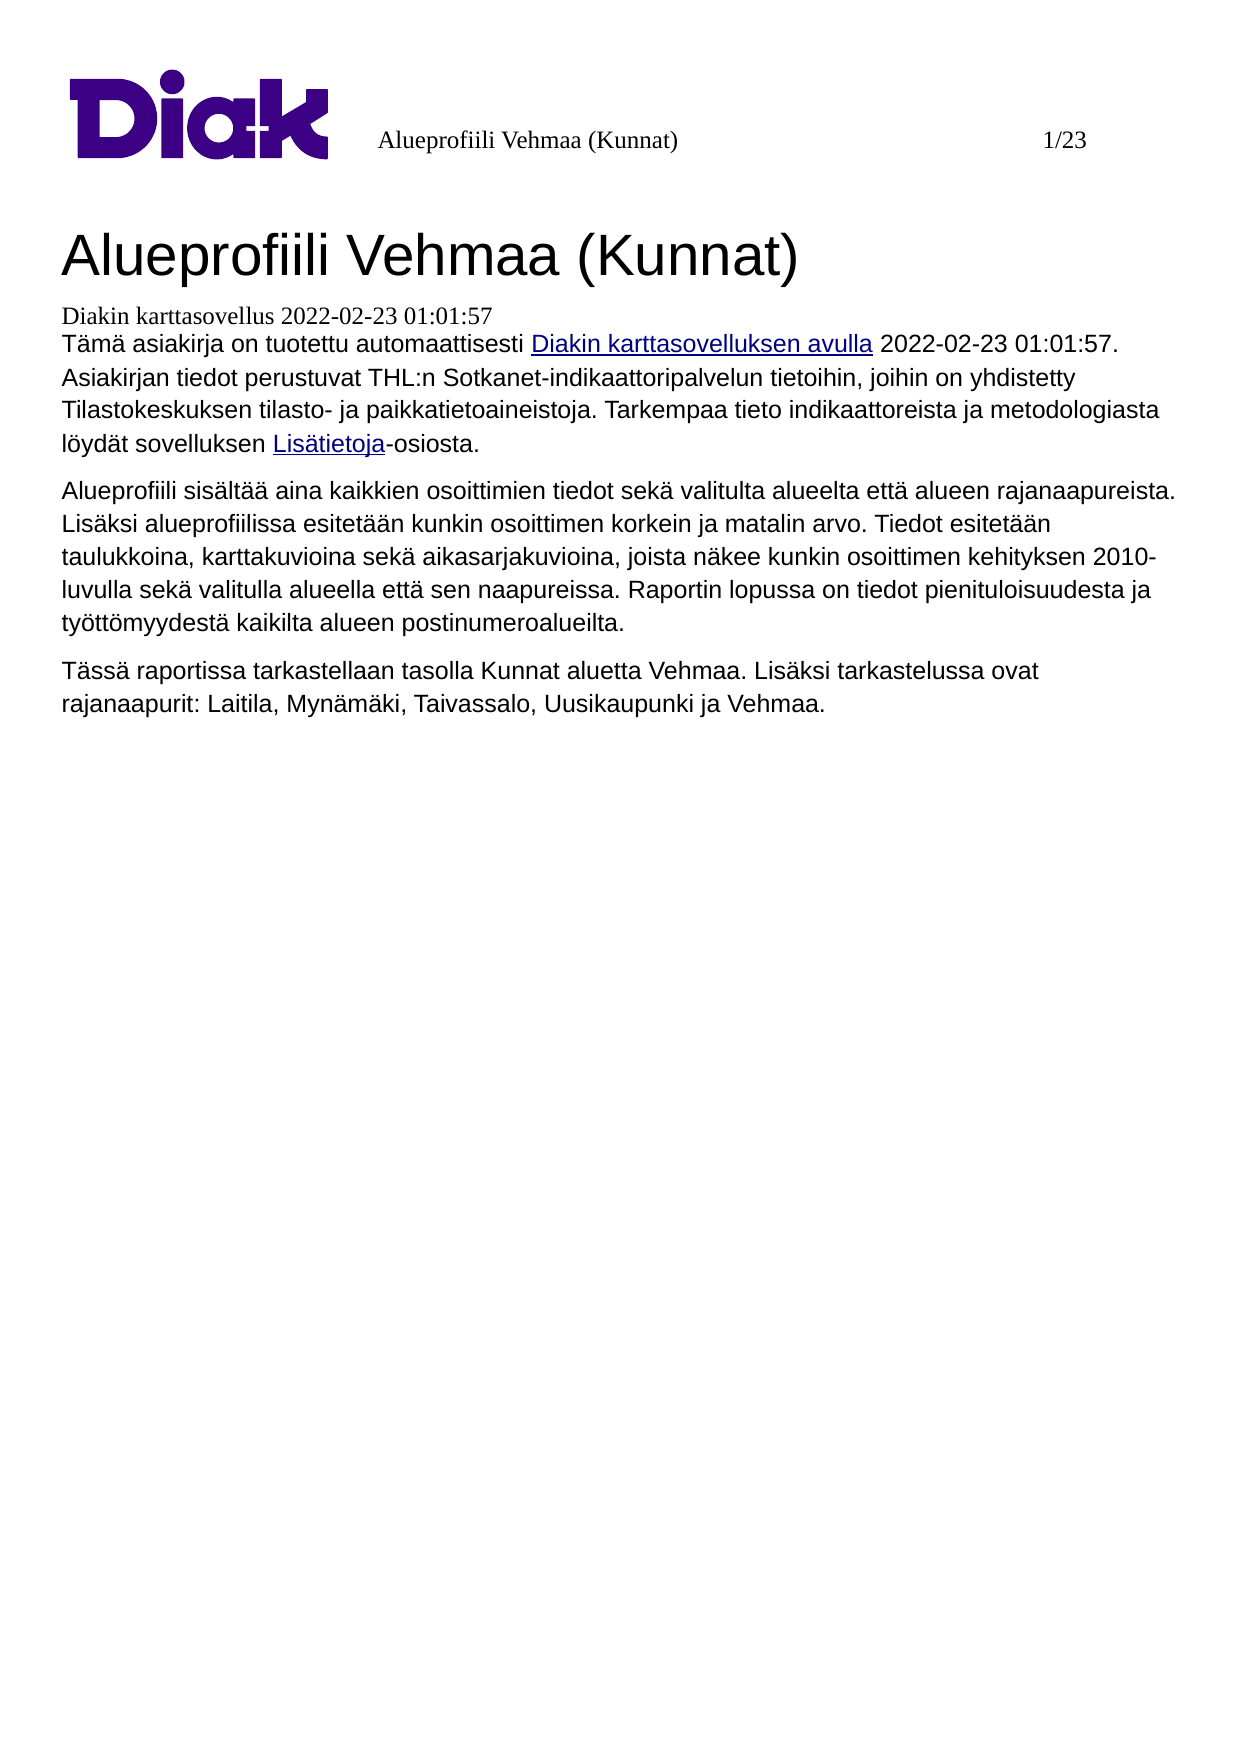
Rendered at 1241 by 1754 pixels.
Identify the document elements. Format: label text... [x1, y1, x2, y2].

title Alueprofiili Vehmaa (Kunnat) [61, 221, 1179, 288]
text Diakin karttasovellus 2022-02-23 01:01:57 [61, 301, 1179, 329]
text Tämä asiakirja on tuotettu automaattisesti Diakin karttasovelluksen avulla 2022-02-23 01:01:57. Asiakirjan tiedot perustuvat THL:n Sotkanet-indikaattoripalvelun tietoihin, joihin on yhdistetty Tilastokeskuksen tilasto- ja paikkatietoaineistoja. Tarkempaa tieto indikaattoreista ja metodologiasta löydät sovelluksen Lisätietoja-osiosta. [61, 329, 1179, 457]
text Alueprofiili sisältää aina kaikkien osoittimien tiedot sekä valitulta alueelta että alueen rajanaapureista. Lisäksi alueprofiilissa esitetään kunkin osoittimen korkein ja matalin arvo. Tiedot esitetään taulukkoina, karttakuvioina sekä aikasarjakuvioina, joista näkee kunkin osoittimen kehityksen 2010-luvulla sekä valitulla alueella että sen naapureissa. Raportin lopussa on tiedot pienituloisuudesta ja työttömyydestä kaikilta alueen postinumeroalueilta. [61, 476, 1179, 637]
text Tässä raportissa tarkastellaan tasolla Kunnat aluetta Vehmaa. Lisäksi tarkastelussa ovat rajanaapurit: Laitila, Mynämäki, Taivassalo, Uusikaupunki ja Vehmaa. [61, 656, 1179, 718]
